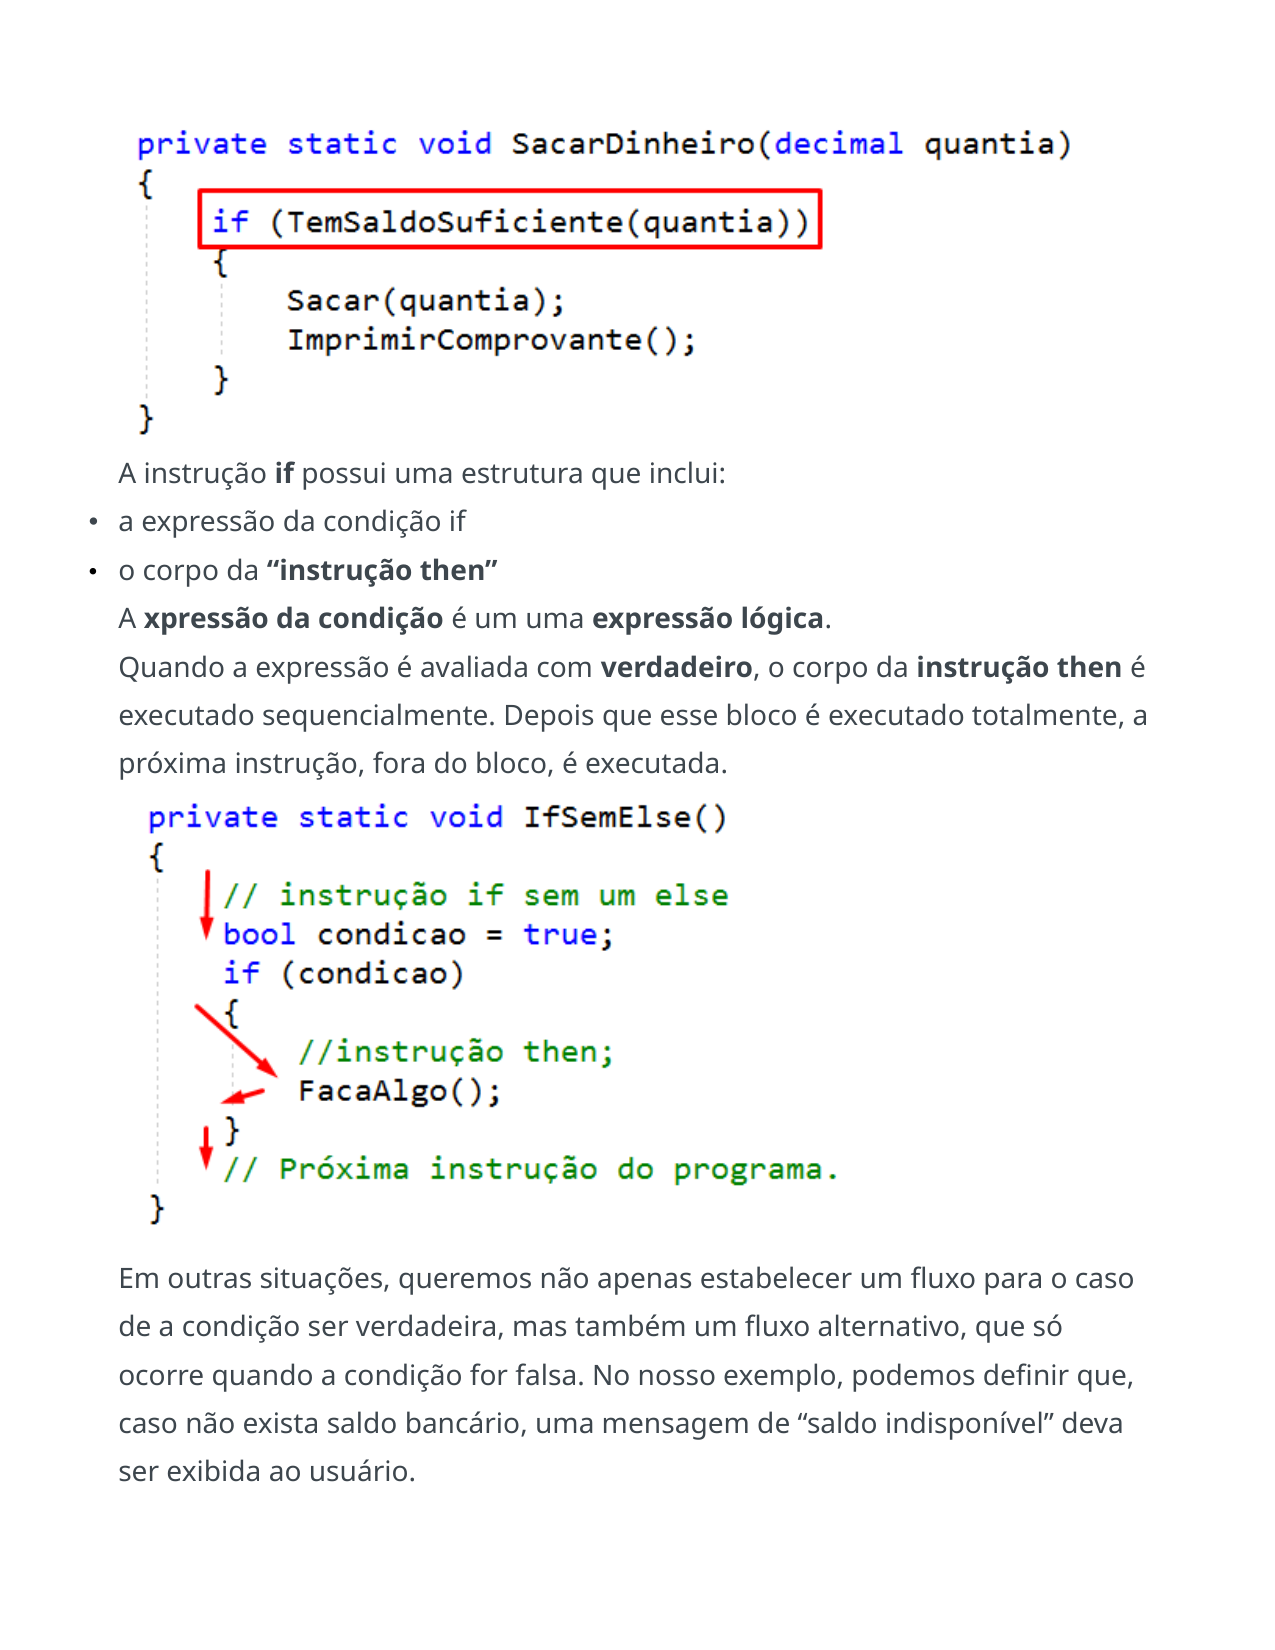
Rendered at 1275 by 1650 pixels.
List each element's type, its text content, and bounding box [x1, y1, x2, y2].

text A xpressão da condição é um uma expressão lógica. [118, 588, 1157, 637]
list a expressão da condição if [118, 492, 1157, 540]
text Quando a expressão é avaliada com verdadeiro, o corpo da instrução then é executado sequencialmente. Depois que esse bloco é executado totalmente, a próxima instrução, fora do bloco, é executada. [118, 637, 1157, 782]
picture [118, 118, 1101, 444]
picture [118, 782, 858, 1248]
text Em outras situações, queremos não apenas estabelecer um fluxo para o caso de a condição ser verdadeira, mas também um fluxo alternativo, que só ocorre quando a condição for falsa. No nosso exemplo, podemos definir que, caso não exista saldo bancário, uma mensagem de “saldo indisponível” deva ser exibida ao usuário. [118, 1248, 1157, 1490]
list o corpo da “instrução then” [118, 540, 1157, 588]
text A instrução if possui uma estrutura que inclui: [118, 443, 1157, 492]
